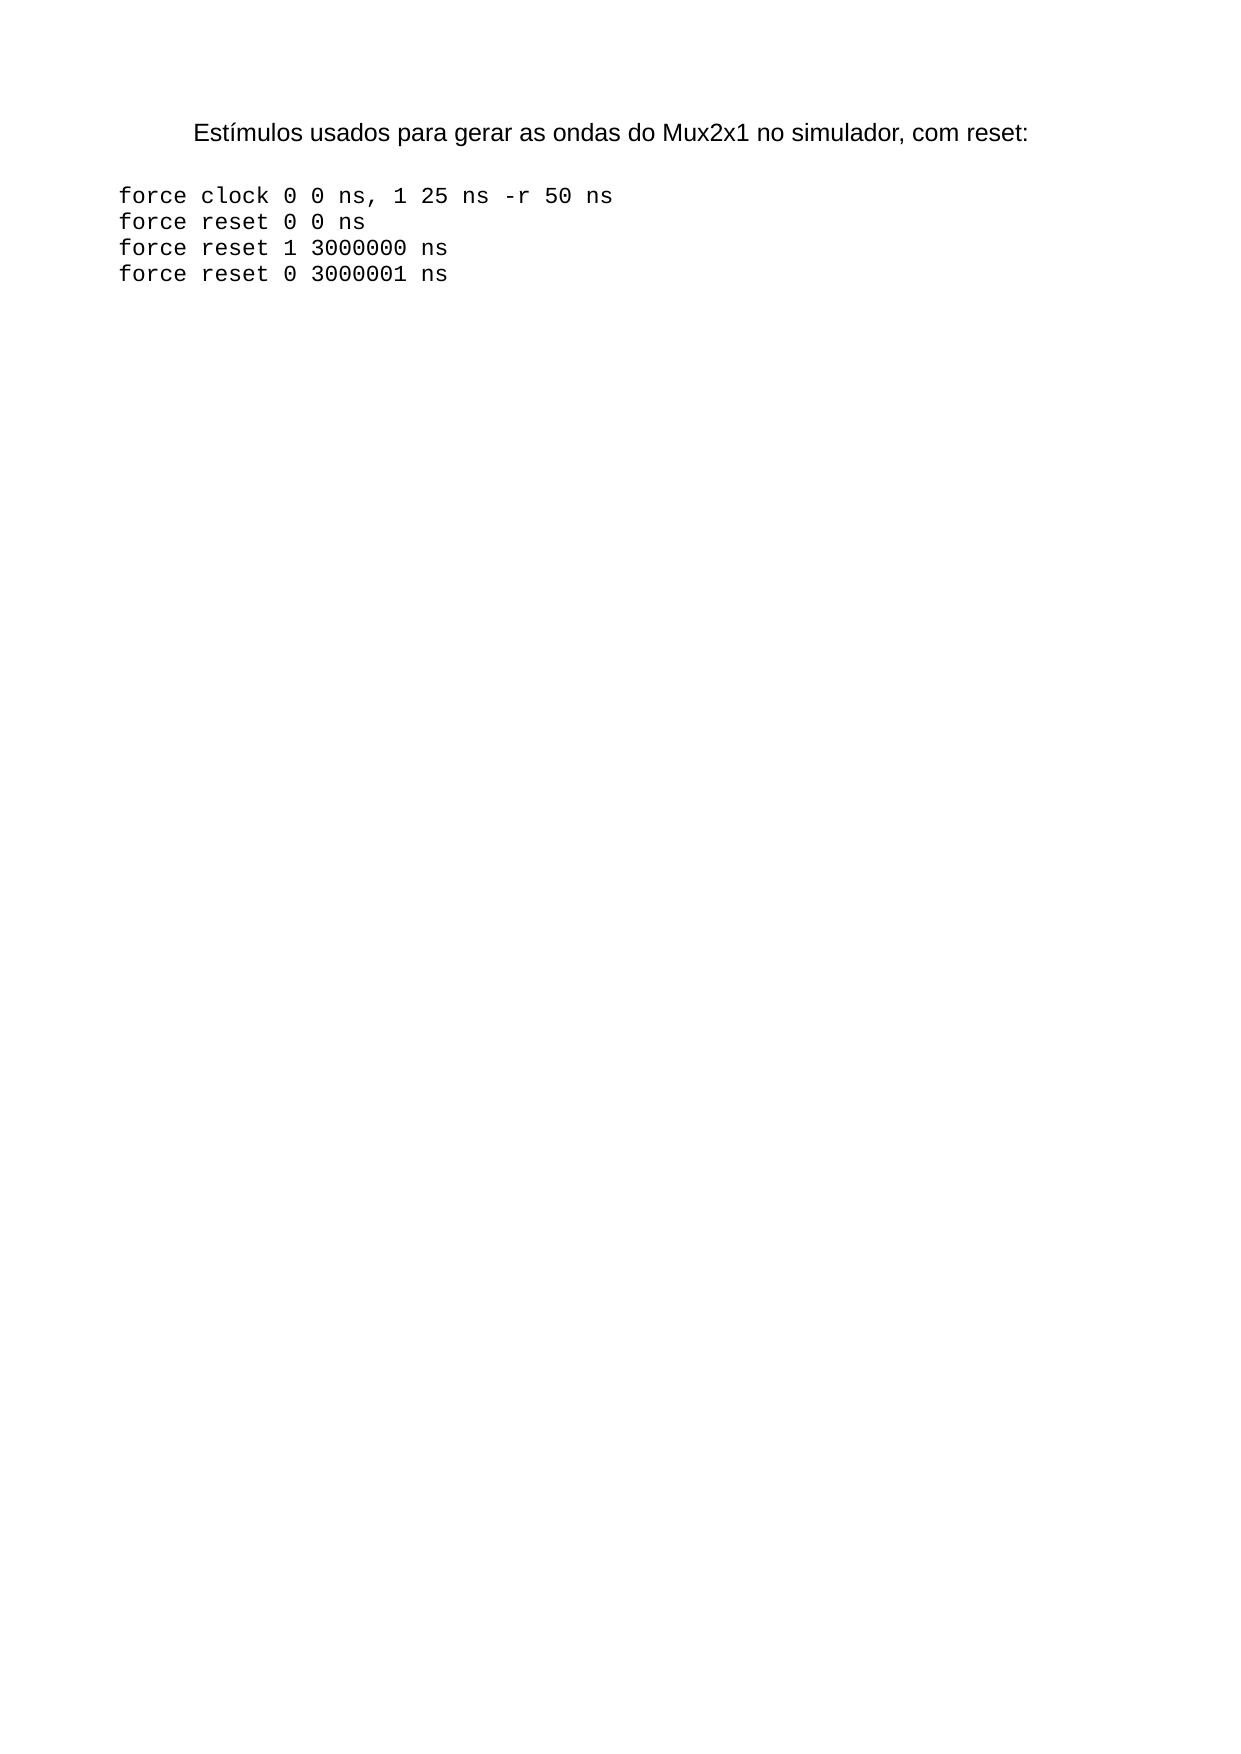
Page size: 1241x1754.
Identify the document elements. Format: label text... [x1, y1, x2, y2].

text force reset 0 0 ns [118, 210, 1122, 236]
text Estímulos usados para gerar as ondas do Mux2x1 no simulador, com reset: [118, 118, 1122, 147]
text force clock 0 0 ns, 1 25 ns -r 50 ns [118, 184, 1122, 210]
text force reset 1 3000000 ns [118, 236, 1122, 262]
text force reset 0 3000001 ns [118, 262, 1122, 288]
